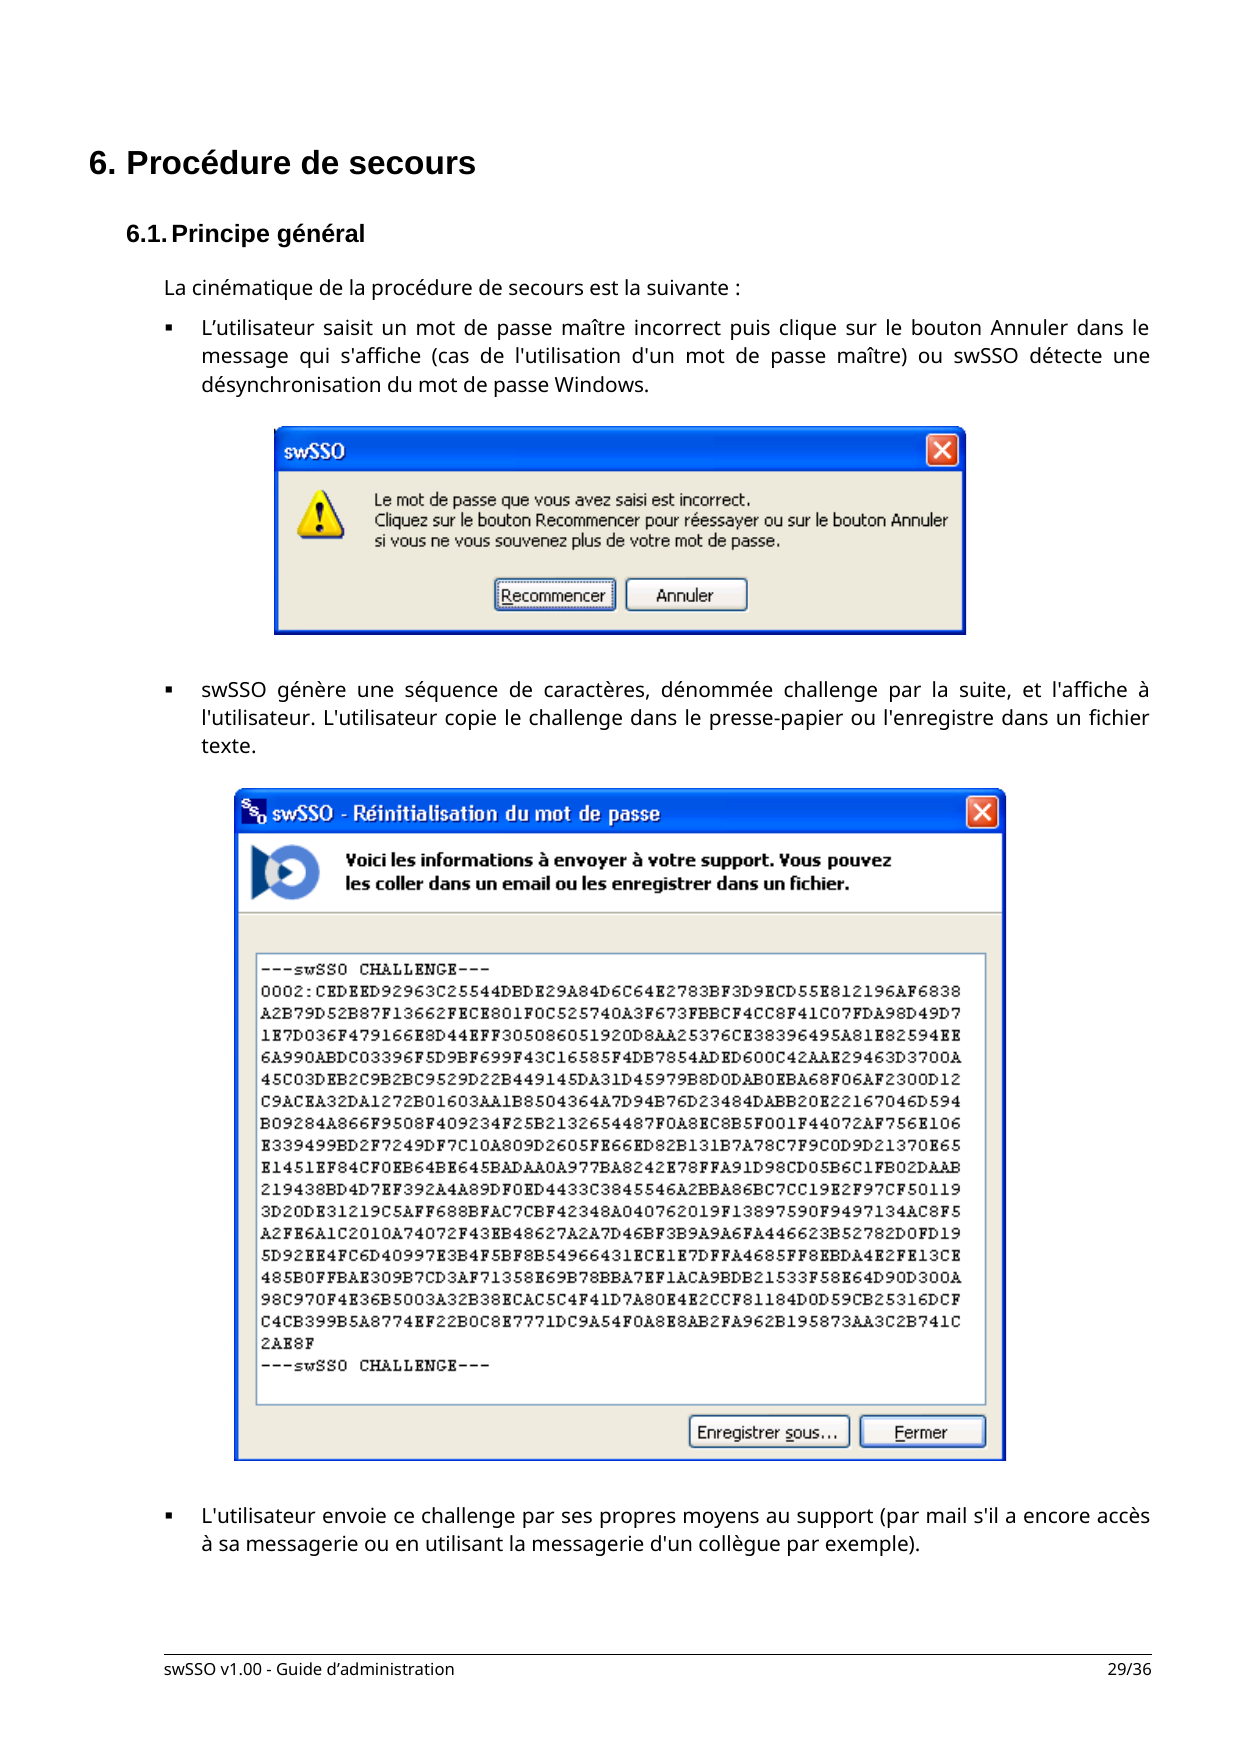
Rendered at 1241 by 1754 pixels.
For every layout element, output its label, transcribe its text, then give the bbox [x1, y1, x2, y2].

subtitle Principe général [126, 219, 1152, 248]
list L'utilisateur envoie ce challenge par ses propres moyens au support (par mail s'il a encore accès à sa messagerie ou en utilisant la messagerie d'un collègue par exemple). [164, 1501, 1152, 1558]
text La cinématique de la procédure de secours est la suivante : [164, 273, 1152, 301]
picture [274, 426, 967, 635]
list L’utilisateur saisit un mot de passe maître incorrect puis clique sur le bouton Annuler dans le message qui s'affiche (cas de l'utilisation d'un mot de passe maître) ou swSSO détecte une désynchronisation du mot de passe Windows. [164, 313, 1152, 398]
list swSSO génère une séquence de caractères, dénommée challenge par la suite, et l'affiche à l'utilisateur. L'utilisateur copie le challenge dans le presse-papier ou l'enregistre dans un fichier texte. [164, 675, 1152, 760]
subtitle Procédure de secours [89, 143, 1152, 182]
